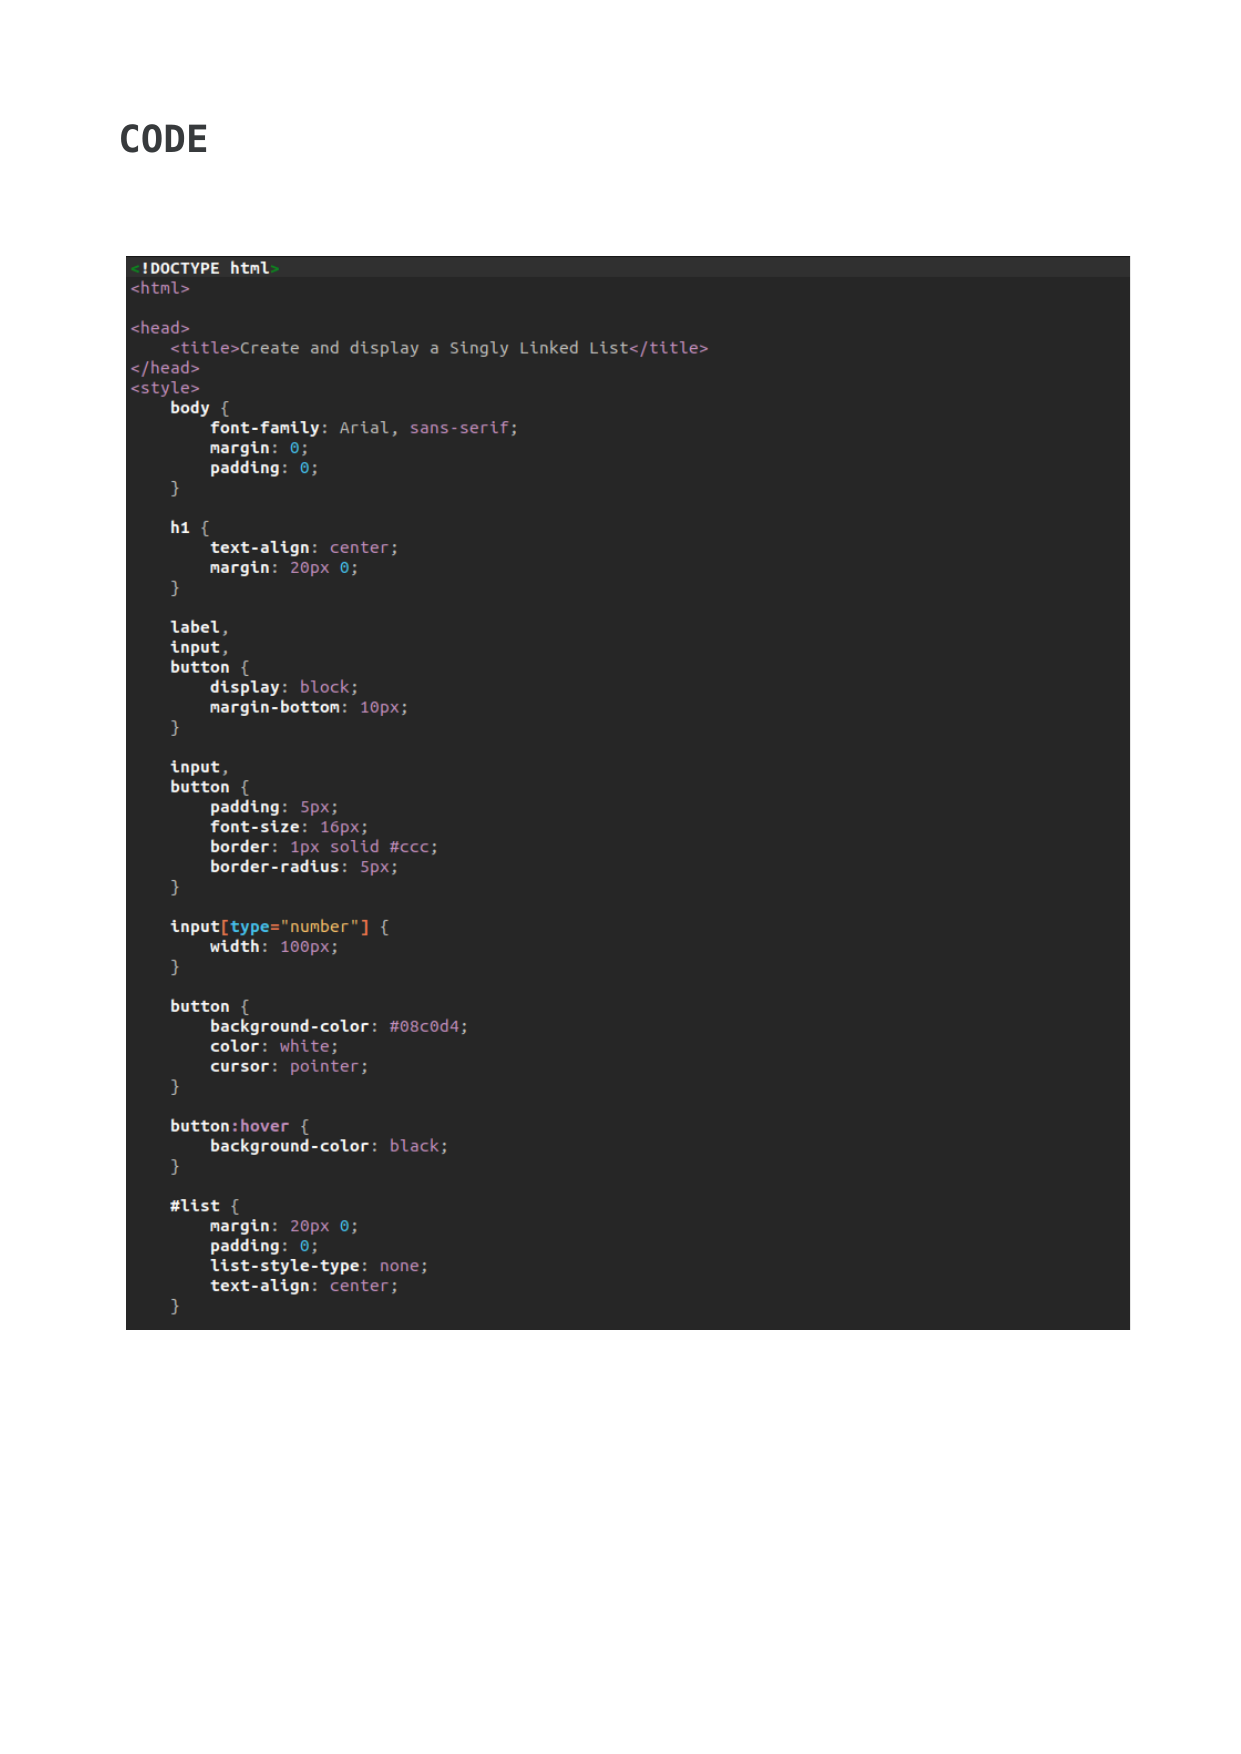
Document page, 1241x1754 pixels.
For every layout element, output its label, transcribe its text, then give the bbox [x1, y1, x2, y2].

text CODE [118, 118, 1122, 162]
picture [126, 256, 1130, 1330]
